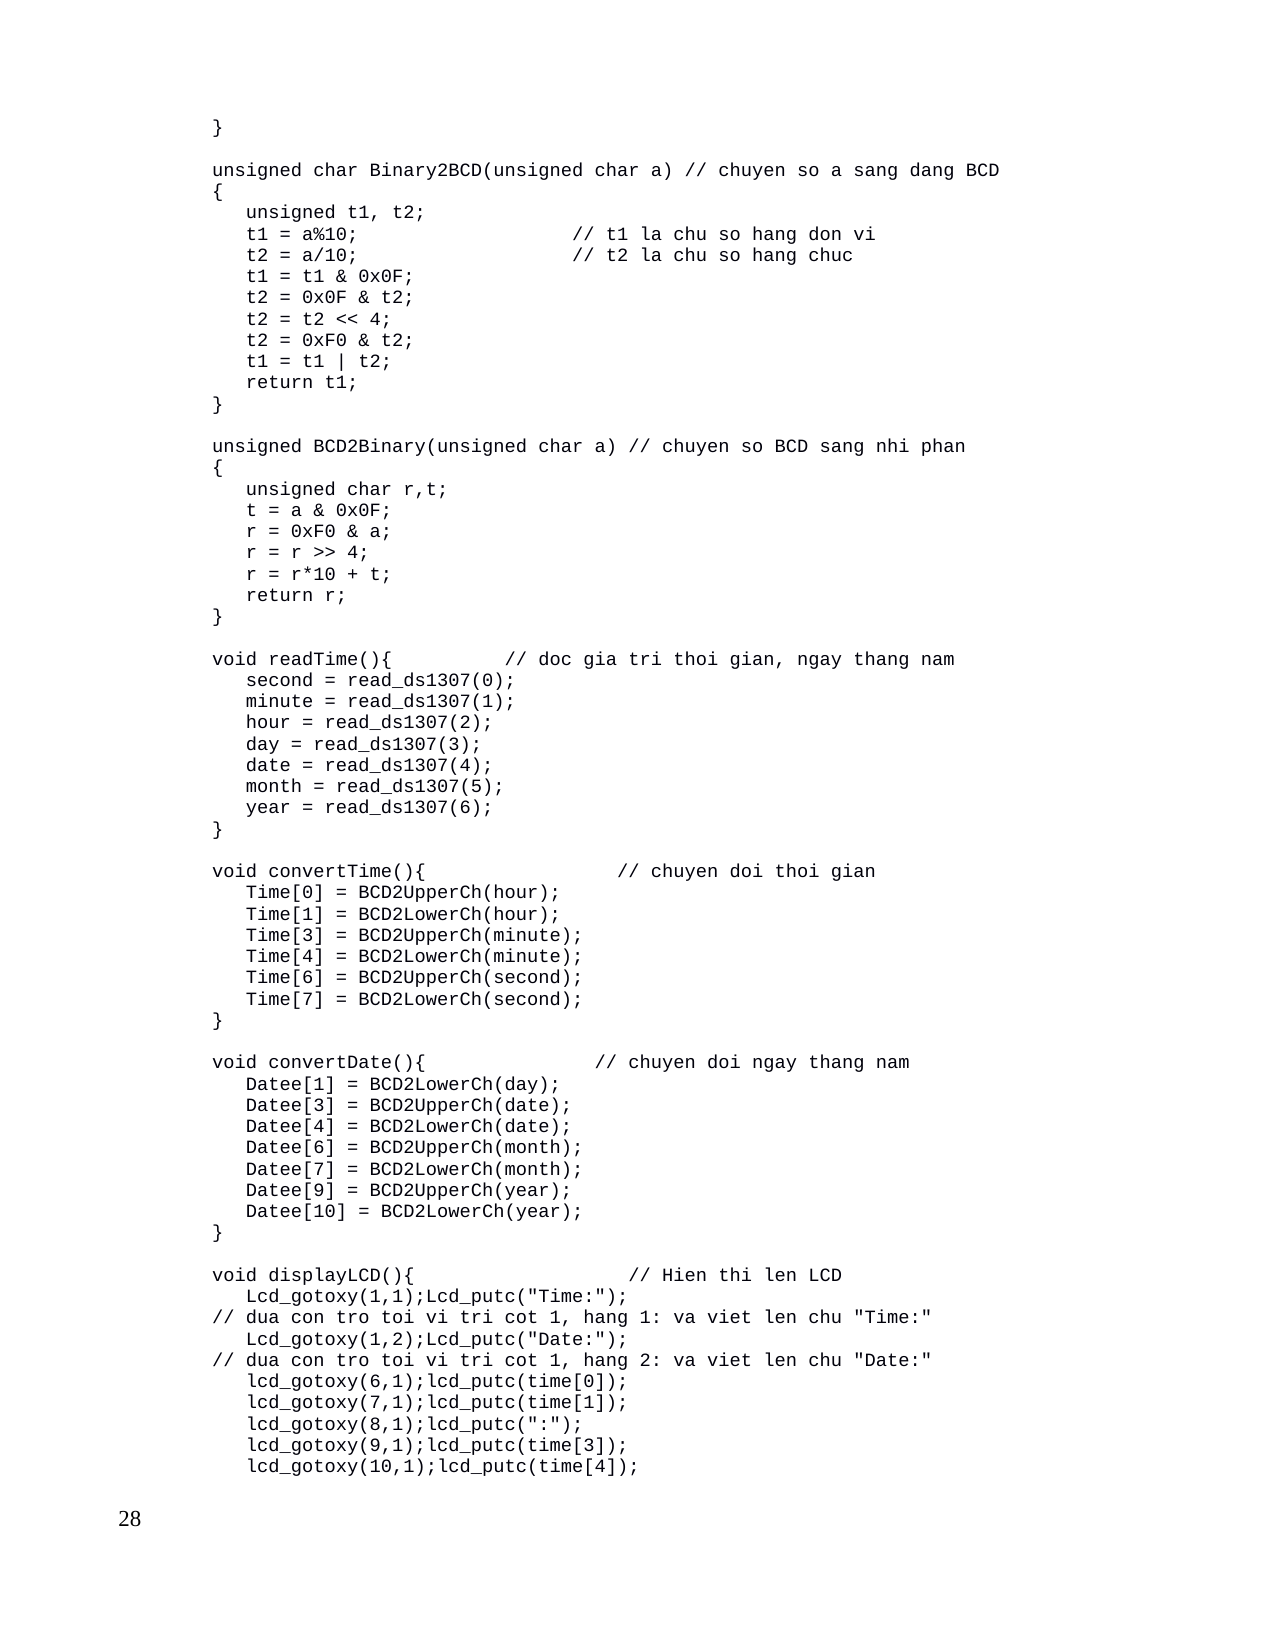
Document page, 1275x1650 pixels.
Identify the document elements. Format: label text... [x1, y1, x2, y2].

text Datee[4] = BCD2LowerCh(date); [212, 1117, 1157, 1138]
text Datee[7] = BCD2LowerCh(month); [212, 1159, 1157, 1181]
text r = r*10 + t; [212, 564, 1157, 586]
text Time[4] = BCD2LowerCh(minute); [212, 947, 1157, 968]
text Datee[6] = BCD2UpperCh(month); [212, 1138, 1157, 1159]
text { [212, 458, 1157, 479]
text return t1; [212, 373, 1157, 394]
text Time[7] = BCD2LowerCh(second); [212, 989, 1157, 1011]
text Lcd_gotoxy(1,2);Lcd_putc("Date:"); [212, 1329, 1157, 1351]
text } [212, 1011, 1157, 1032]
text second = read_ds1307(0); [212, 671, 1157, 692]
text Time[0] = BCD2UpperCh(hour); [212, 883, 1157, 904]
text { [212, 182, 1157, 203]
text hour = read_ds1307(2); [212, 713, 1157, 734]
text t = a & 0x0F; [212, 501, 1157, 522]
text r = 0xF0 & a; [212, 522, 1157, 543]
text return r; [212, 586, 1157, 607]
text minute = read_ds1307(1); [212, 692, 1157, 713]
text day = read_ds1307(3); [212, 734, 1157, 756]
text Time[3] = BCD2UpperCh(minute); [212, 926, 1157, 947]
text void convertTime(){ // chuyen doi thoi gian [212, 862, 1157, 883]
text lcd_gotoxy(7,1);lcd_putc(time[1]); [212, 1393, 1157, 1414]
text t2 = t2 << 4; [212, 309, 1157, 331]
text void convertDate(){ // chuyen doi ngay thang nam [212, 1053, 1157, 1074]
text } [212, 1223, 1157, 1244]
text // dua con tro toi vi tri cot 1, hang 1: va viet len chu "Time:" [212, 1308, 1157, 1329]
text Lcd_gotoxy(1,1);Lcd_putc("Time:"); [212, 1287, 1157, 1308]
text } [212, 118, 1157, 139]
text Datee[3] = BCD2UpperCh(date); [212, 1096, 1157, 1117]
text unsigned BCD2Binary(unsigned char a) // chuyen so BCD sang nhi phan [212, 437, 1157, 458]
text t1 = t1 & 0x0F; [212, 267, 1157, 288]
text Time[1] = BCD2LowerCh(hour); [212, 904, 1157, 926]
text t2 = 0x0F & t2; [212, 288, 1157, 309]
text void readTime(){ // doc gia tri thoi gian, ngay thang nam [212, 649, 1157, 671]
text void displayLCD(){ // Hien thi len LCD [212, 1266, 1157, 1287]
text t1 = t1 | t2; [212, 352, 1157, 373]
text t1 = a%10; // t1 la chu so hang don vi [212, 224, 1157, 246]
text date = read_ds1307(4); [212, 756, 1157, 777]
text lcd_gotoxy(10,1);lcd_putc(time[4]); [212, 1457, 1157, 1478]
text r = r >> 4; [212, 543, 1157, 564]
text unsigned char Binary2BCD(unsigned char a) // chuyen so a sang dang BCD [212, 161, 1157, 182]
text Datee[9] = BCD2UpperCh(year); [212, 1181, 1157, 1202]
text month = read_ds1307(5); [212, 777, 1157, 798]
text unsigned char r,t; [212, 479, 1157, 501]
text Datee[1] = BCD2LowerCh(day); [212, 1074, 1157, 1096]
text Time[6] = BCD2UpperCh(second); [212, 968, 1157, 989]
text Datee[10] = BCD2LowerCh(year); [212, 1202, 1157, 1223]
text t2 = 0xF0 & t2; [212, 331, 1157, 352]
text } [212, 607, 1157, 628]
text unsigned t1, t2; [212, 203, 1157, 224]
text t2 = a/10; // t2 la chu so hang chuc [212, 246, 1157, 267]
text lcd_gotoxy(9,1);lcd_putc(time[3]); [212, 1436, 1157, 1457]
text lcd_gotoxy(8,1);lcd_putc(":"); [212, 1414, 1157, 1436]
text } [212, 819, 1157, 841]
text year = read_ds1307(6); [212, 798, 1157, 819]
text } [212, 394, 1157, 416]
text // dua con tro toi vi tri cot 1, hang 2: va viet len chu "Date:" [212, 1351, 1157, 1372]
text lcd_gotoxy(6,1);lcd_putc(time[0]); [212, 1372, 1157, 1393]
